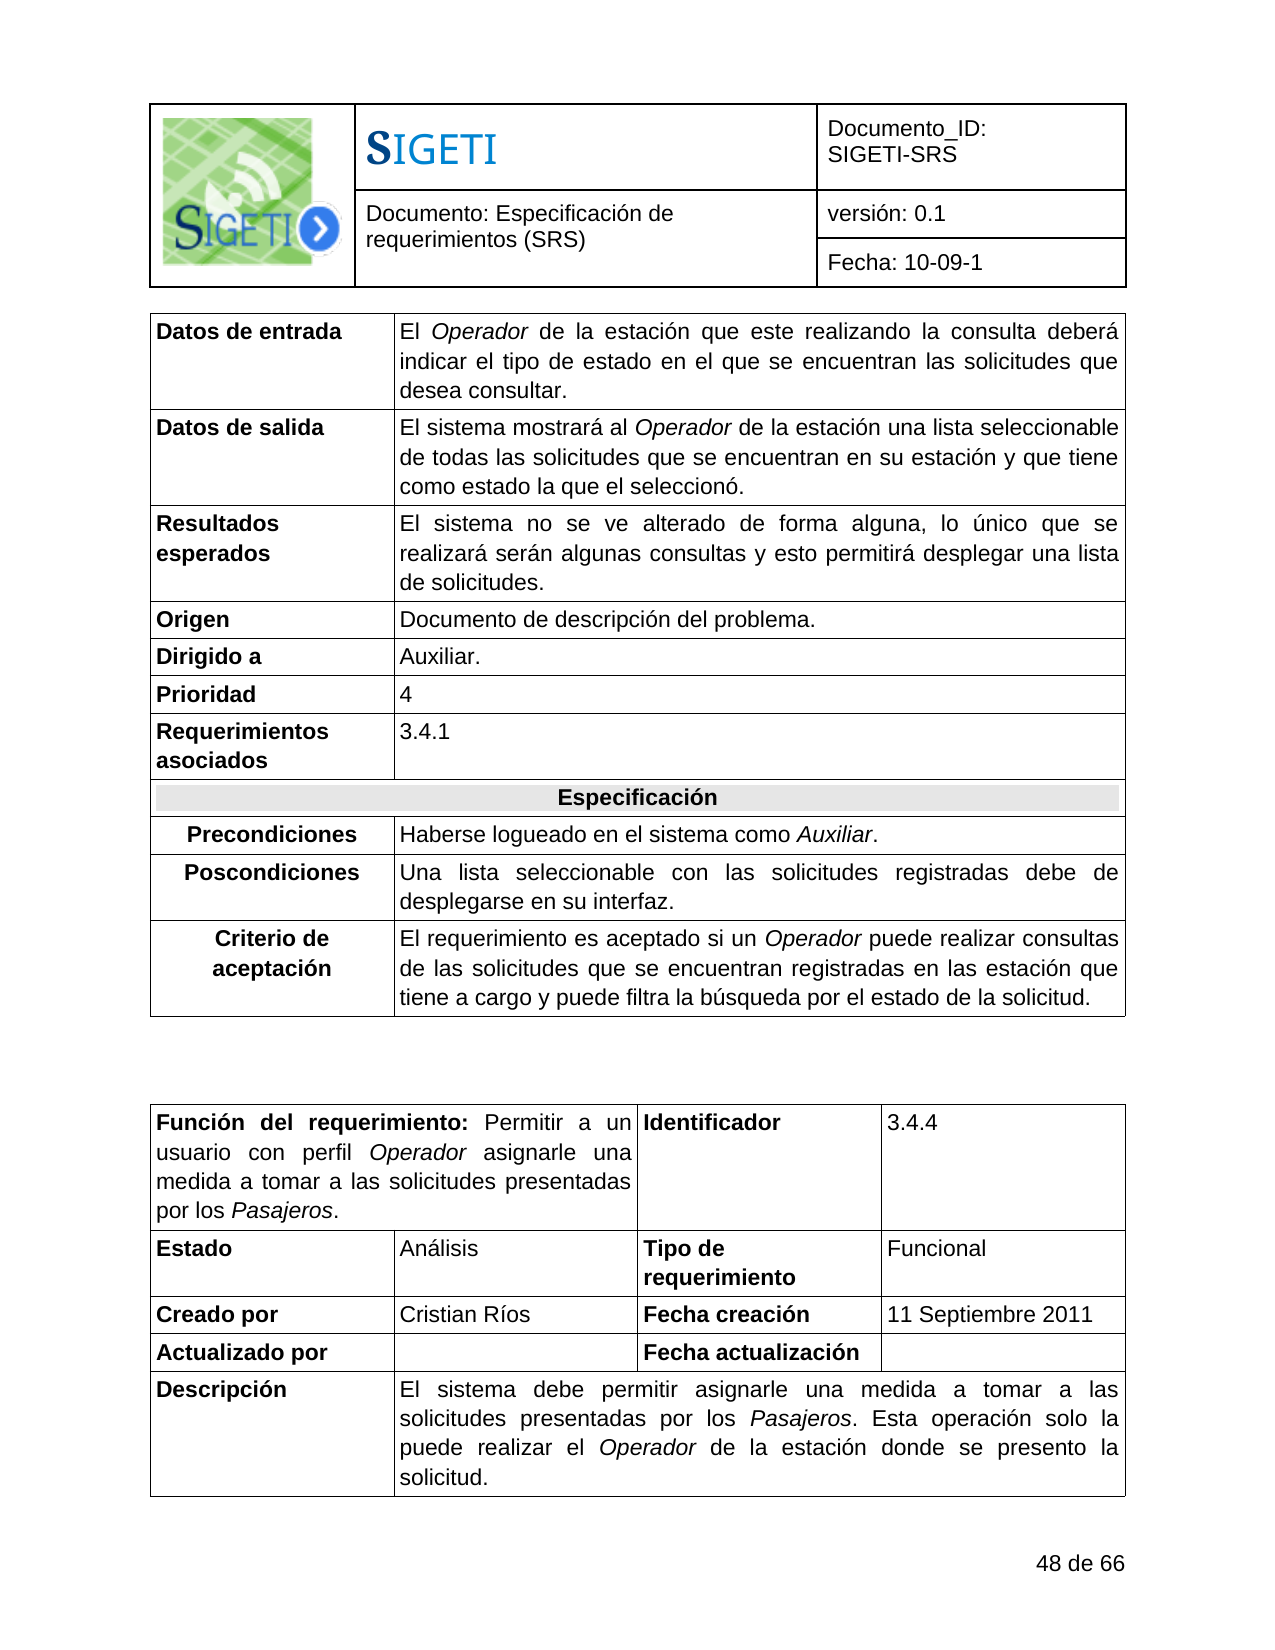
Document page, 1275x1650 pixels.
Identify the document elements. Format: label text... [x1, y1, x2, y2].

table_cell Resultados esperados [151, 506, 394, 601]
table_cell Especificación [151, 780, 1125, 816]
table_cell Origen [151, 602, 394, 638]
table_cell El sistema debe permitir asignarle una medida a tomar a las solicitudes presentadas por los Pasajeros. Esta operación solo la puede realizar el Operador de la estación donde se presento la solicitud. [395, 1372, 1125, 1496]
table_cell Actualizado por [151, 1334, 394, 1371]
table_cell El requerimiento es aceptado si un Operador puede realizar consultas de las solicitudes que se encuentran registradas en las estación que tiene a cargo y puede filtra la búsqueda por el estado de la solicitud. [395, 921, 1125, 1016]
table_cell [395, 1334, 637, 1371]
table_cell Tipo de requerimiento [638, 1231, 881, 1296]
table_cell 11 Septiembre 2011 [882, 1297, 1125, 1333]
picture [162, 118, 343, 266]
table_cell Datos de salida [151, 410, 394, 505]
table_cell Poscondiciones [151, 855, 394, 920]
table_cell Una lista seleccionable con las solicitudes registradas debe de desplegarse en su interfaz. [395, 855, 1125, 920]
table_cell Análisis [395, 1231, 637, 1296]
table_cell Dirigido a [151, 639, 394, 675]
table_cell Estado [151, 1231, 394, 1296]
table_cell El Operador de la estación que este realizando la consulta deberá indicar el tipo de estado en el que se encuentran las solicitudes que desea consultar. [395, 314, 1125, 409]
table_cell Haberse logueado en el sistema como Auxiliar. [395, 817, 1125, 853]
table_header 3.4.4 [882, 1105, 1125, 1229]
table_cell Creado por [151, 1297, 394, 1333]
table_cell 4 [395, 676, 1125, 713]
table_header Identificador [638, 1105, 881, 1229]
table_cell 3.4.1 [395, 714, 1125, 779]
table_cell Descripción [151, 1372, 394, 1496]
table_cell Prioridad [151, 676, 394, 713]
table_cell Cristian Ríos [395, 1297, 637, 1333]
table_header Función del requerimiento: Permitir a un usuario con perfil Operador asignarle una medida a tomar a las solicitudes presentadas por los Pasajeros. [151, 1105, 637, 1229]
table_cell Criterio de aceptación [151, 921, 394, 1016]
table_cell [882, 1334, 1125, 1371]
table_cell Datos de entrada [151, 314, 394, 409]
table_cell Funcional [882, 1231, 1125, 1296]
table_cell El sistema mostrará al Operador de la estación una lista seleccionable de todas las solicitudes que se encuentran en su estación y que tiene como estado la que el seleccionó. [395, 410, 1125, 505]
table_cell Fecha actualización [638, 1334, 881, 1371]
table_cell Auxiliar. [395, 639, 1125, 675]
table_cell Precondiciones [151, 817, 394, 853]
table_cell El sistema no se ve alterado de forma alguna, lo único que se realizará serán algunas consultas y esto permitirá desplegar una lista de solicitudes. [395, 506, 1125, 601]
table_cell Documento de descripción del problema. [395, 602, 1125, 638]
table_cell Requerimientos asociados [151, 714, 394, 779]
table_cell Fecha creación [638, 1297, 881, 1333]
